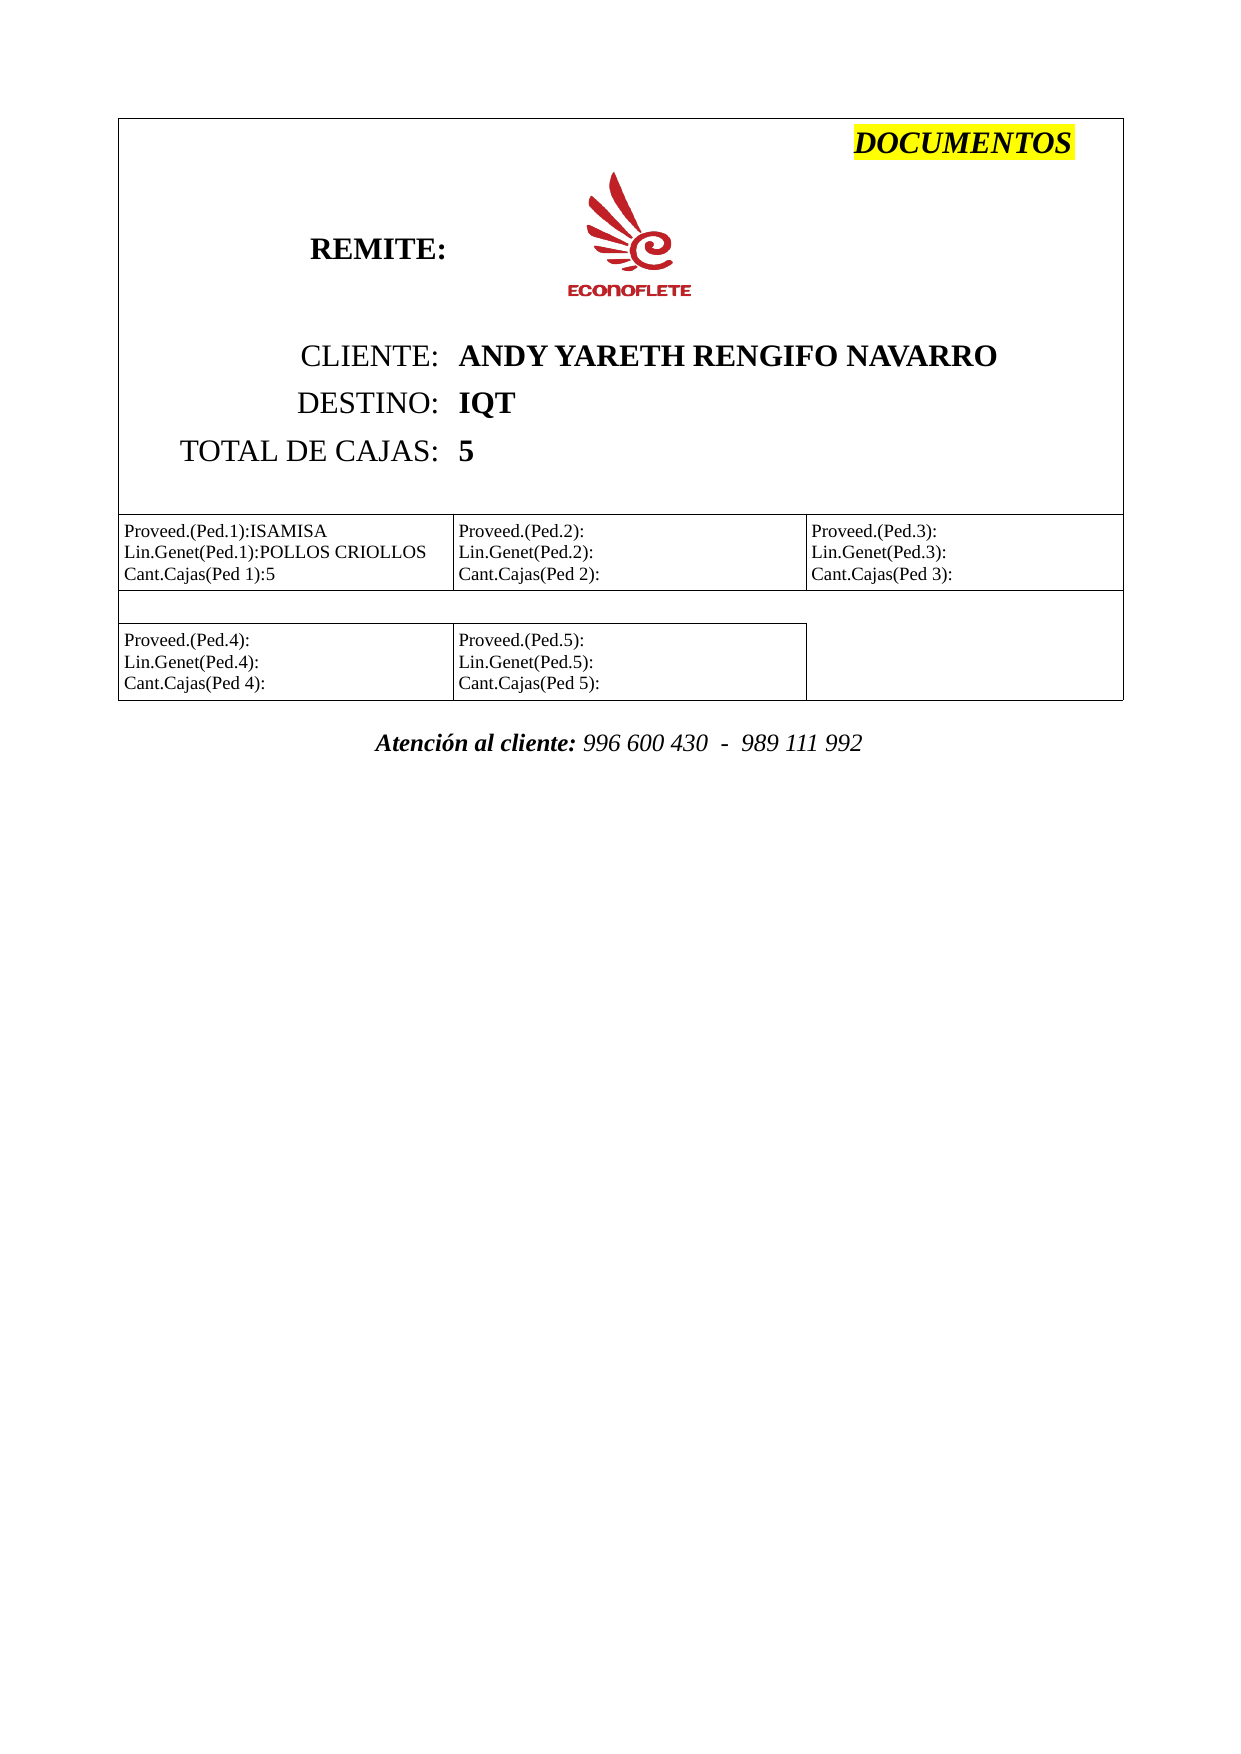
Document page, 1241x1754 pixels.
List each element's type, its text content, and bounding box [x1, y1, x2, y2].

table_cell ANDY YARETH RENGIFO NAVARRO [453, 332, 1123, 379]
table_cell Proveed.(Ped.5): Lin.Genet(Ped.5): Cant.Cajas(Ped 5): [454, 624, 806, 699]
table_cell CLIENTE: [119, 332, 453, 379]
table_cell [453, 474, 806, 514]
text Atención al cliente: 996 600 430 - 989 111 992 [118, 728, 1122, 757]
table_cell 5 [453, 426, 1123, 474]
table_cell [453, 591, 806, 623]
table_cell [453, 166, 806, 332]
table_cell [806, 379, 1123, 426]
table_header DOCUMENTOS [806, 119, 1123, 166]
table_cell REMITE: [119, 166, 453, 332]
table_cell Proveed.(Ped.2): Lin.Genet(Ped.2): Cant.Cajas(Ped 2): [454, 515, 806, 590]
table_cell Proveed.(Ped.3): Lin.Genet(Ped.3): Cant.Cajas(Ped 3): [807, 515, 1123, 590]
table_cell [807, 623, 1123, 699]
picture [552, 171, 707, 297]
table_cell [119, 591, 453, 623]
table_cell Proveed.(Ped.1):ISAMISA Lin.Genet(Ped.1):POLLOS CRIOLLOS Cant.Cajas(Ped 1):5 [119, 515, 453, 590]
table_cell [119, 474, 453, 514]
table_cell [806, 166, 1123, 332]
table_cell [806, 591, 1123, 623]
table_header [119, 119, 453, 166]
table_cell [806, 474, 1123, 514]
table_cell Proveed.(Ped.4): Lin.Genet(Ped.4): Cant.Cajas(Ped 4): [119, 624, 453, 699]
table_cell TOTAL DE CAJAS: [119, 426, 453, 474]
table_cell DESTINO: [119, 379, 453, 426]
table_header [453, 119, 806, 166]
table_cell IQT [453, 379, 806, 426]
